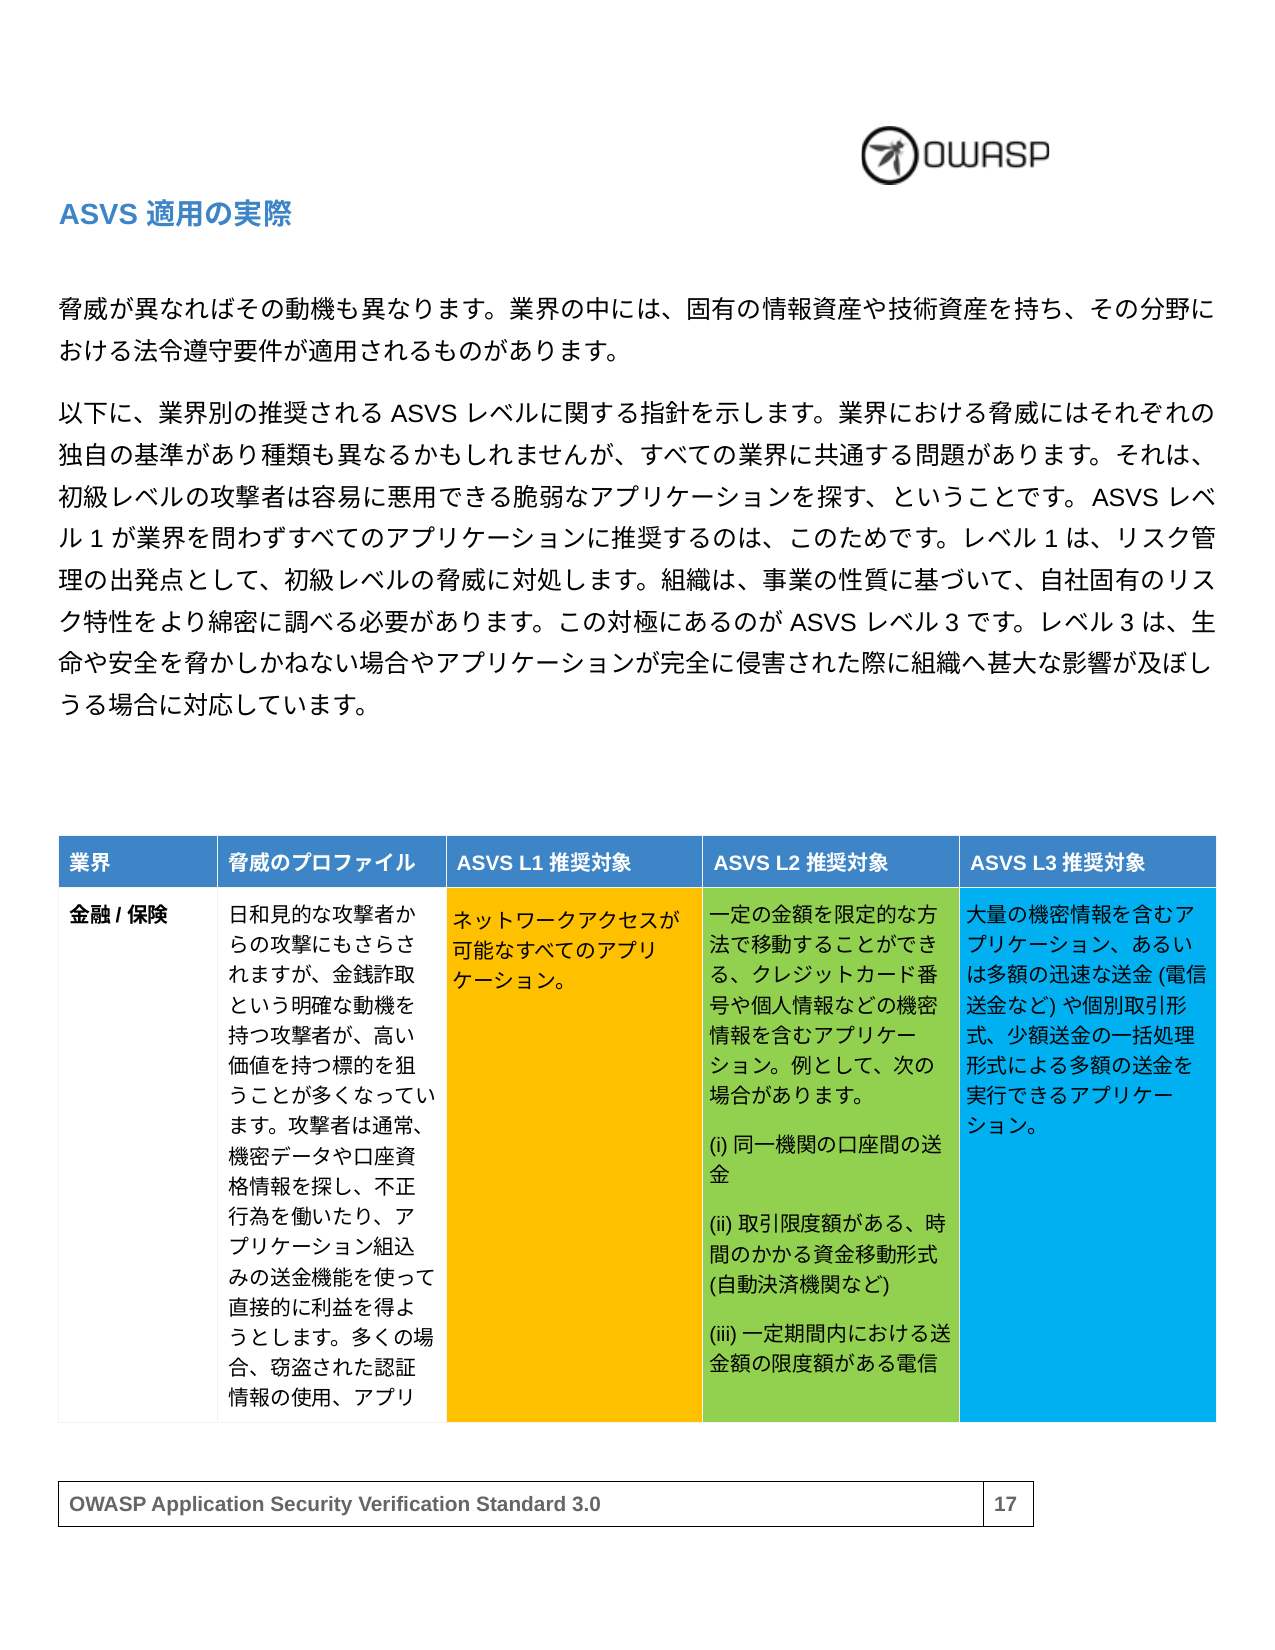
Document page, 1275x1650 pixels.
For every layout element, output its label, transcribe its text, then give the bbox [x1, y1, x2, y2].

table_header ASVS L3 推奨対象 [960, 836, 1216, 887]
picture [861, 126, 1050, 185]
subtitle ASVS 適用の実際 [58, 150, 1216, 233]
text 脅威が異なればその動機も異なります。業界の中には、固有の情報資産や技術資産を持ち、その分野における法令遵守要件が適用されるものがあります。 [58, 289, 1216, 367]
table_cell 日和見的な攻撃者からの攻撃にもさらされますが、金銭詐取という明確な動機を持つ攻撃者が、高い価値を持つ標的を狙うことが多くなっています。攻撃者は通常、機密データや口座資格情報を探し、不正行為を働いたり、アプリケーション組込みの送金機能を使って直接的に利益を得ようとします。多くの場合、窃盗された認証情報の使用、アプリ [218, 888, 446, 1422]
table_cell 一定の金額を限定的な方法で移動することができる、クレジットカード番号や個人情報などの機密情報を含むアプリケーション。例として、次の場合があります。 (i) 同一機関の口座間の送金 (ii) 取引限度額がある、時間のかかる資金移動形式 (自動決済機関など) (iii) 一定期間内における送金額の限度額がある電信 [703, 888, 959, 1422]
table_cell 大量の機密情報を含むアプリケーション、あるいは多額の迅速な送金 (電信送金など) や個別取引形式、少額送金の一括処理形式による多額の送金を実行できるアプリケーション。 [960, 888, 1216, 1422]
table_cell 金融 / 保険 [59, 888, 217, 1422]
table_header 脅威のプロファイル [218, 836, 446, 887]
text 以下に、業界別の推奨される ASVS レベルに関する指針を示します。業界における脅威にはそれぞれの独自の基準があり種類も異なるかもしれませんが、すべての業界に共通する問題があります。それは、初級レベルの攻撃者は容易に悪用できる脆弱なアプリケーションを探す、ということです。ASVS レベル 1 が業界を問わずすべてのアプリケーションに推奨するのは、このためです。レベル 1 は、リスク管理の出発点として、初級レベルの脅威に対処します。組織は、事業の性質に基づいて、自社固有のリスク特性をより綿密に調べる必要があります。この対極にあるのが ASVS レベル 3 です。レベル 3 は、生命や安全を脅かしかねない場合やアプリケーションが完全に侵害された際に組織へ甚大な影響が及ぼしうる場合に対応しています。 [58, 394, 1216, 722]
table_header ASVS L2 推奨対象 [703, 836, 959, 887]
table_header ASVS L1 推奨対象 [447, 836, 702, 887]
table_header 業界 [59, 836, 217, 887]
table_cell ネットワークアクセスが可能なすべてのアプリケーション。 [447, 888, 702, 1422]
